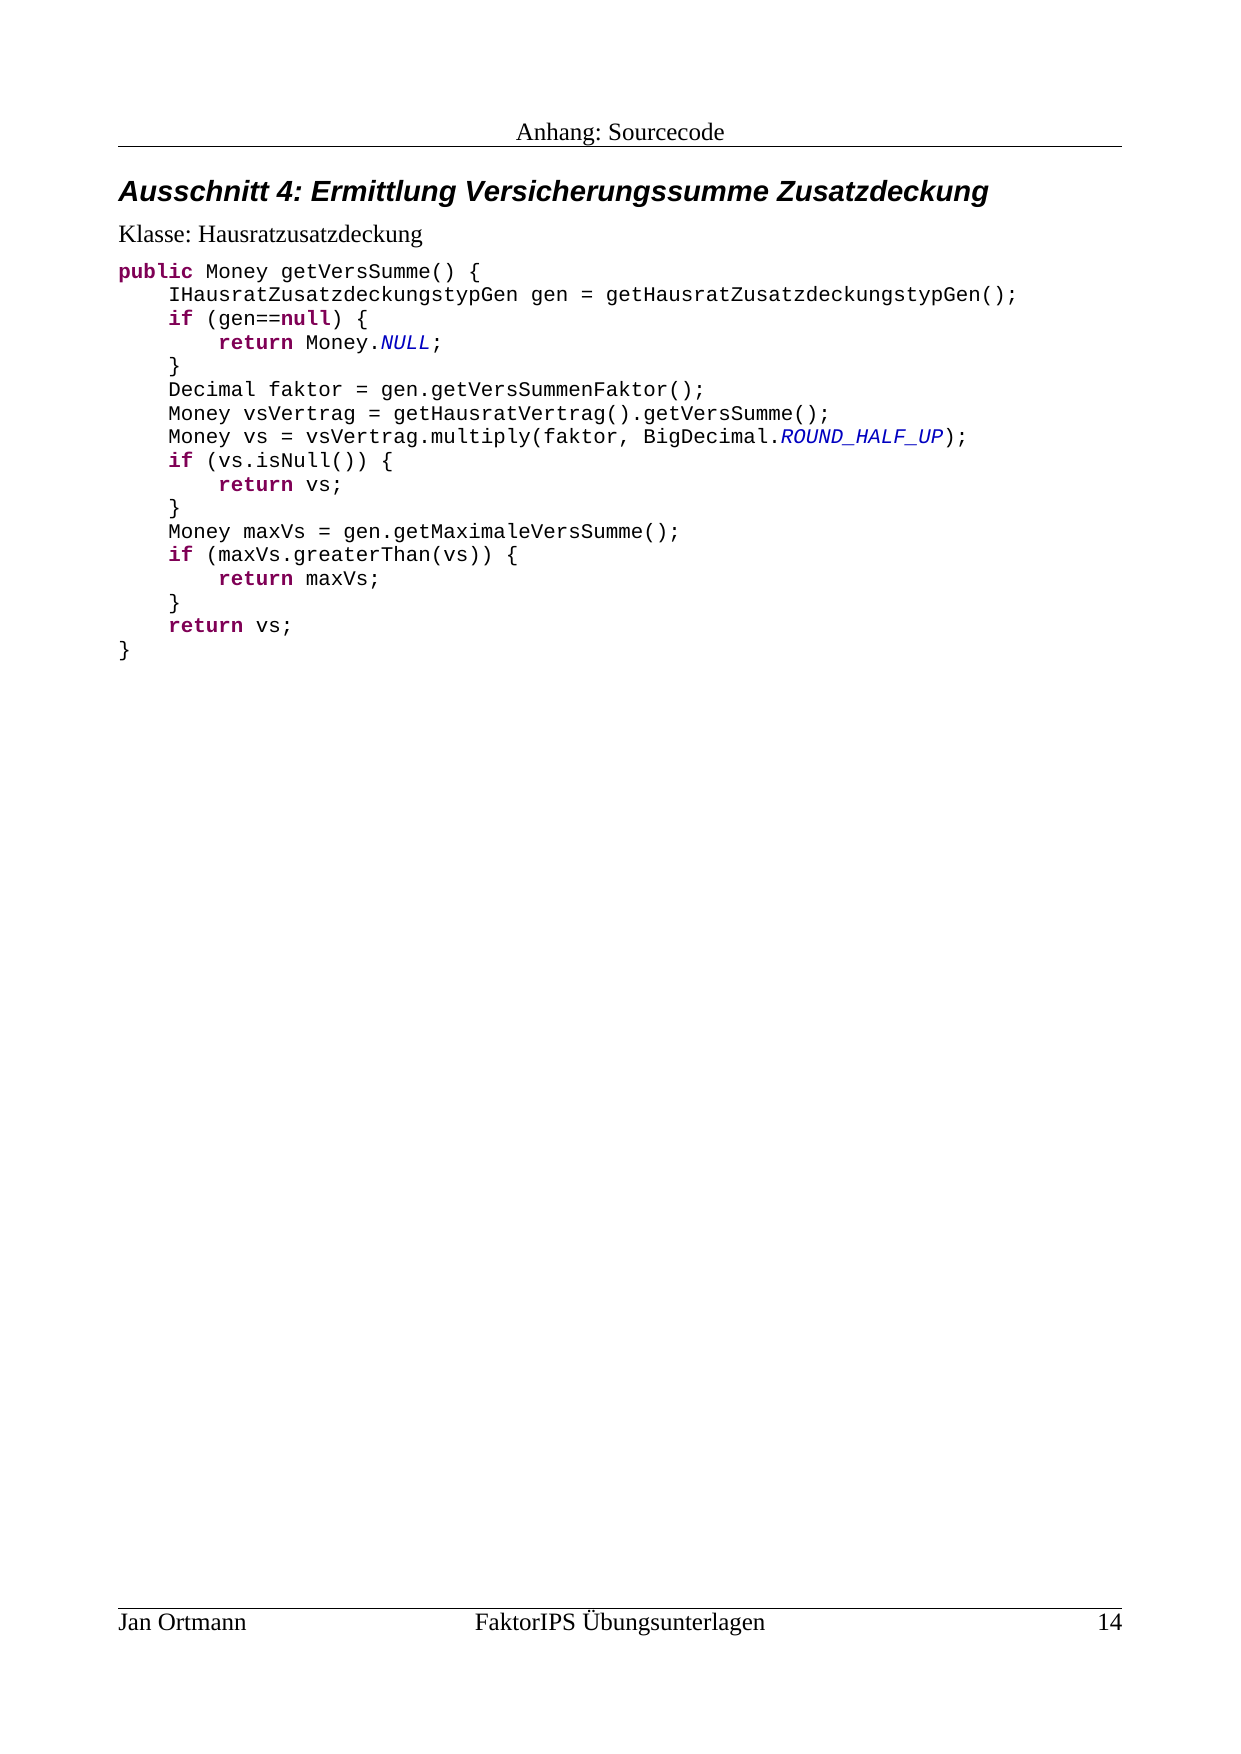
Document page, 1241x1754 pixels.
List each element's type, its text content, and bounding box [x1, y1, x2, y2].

text Decimal faktor = gen.getVersSummenFaktor(); [118, 379, 1122, 403]
text Money maxVs = gen.getMaximaleVersSumme(); [118, 521, 1122, 544]
text return vs; [118, 473, 1122, 497]
text Money vs = vsVertrag.multiply(faktor, BigDecimal.ROUND_HALF_UP); [118, 426, 1122, 450]
text return Money.NULL; [118, 332, 1122, 355]
text Money vsVertrag = getHausratVertrag().getVersSumme(); [118, 403, 1122, 426]
subtitle Ausschnitt 4: Ermittlung Versicherungssumme Zusatzdeckung [118, 175, 1122, 208]
text if (vs.isNull()) { [118, 450, 1122, 473]
text if (gen==null) { [118, 308, 1122, 332]
text return vs; [118, 615, 1122, 639]
text } [118, 592, 1122, 615]
text } [118, 355, 1122, 379]
text IHausratZusatzdeckungstypGen gen = getHausratZusatzdeckungstypGen(); [118, 284, 1122, 308]
text if (maxVs.greaterThan(vs)) { [118, 544, 1122, 568]
text return maxVs; [118, 568, 1122, 592]
text } [118, 639, 1122, 663]
text } [118, 497, 1122, 521]
text public Money getVersSumme() { [118, 261, 1122, 284]
text Klasse: Hausratzusatzdeckung [118, 221, 1122, 248]
